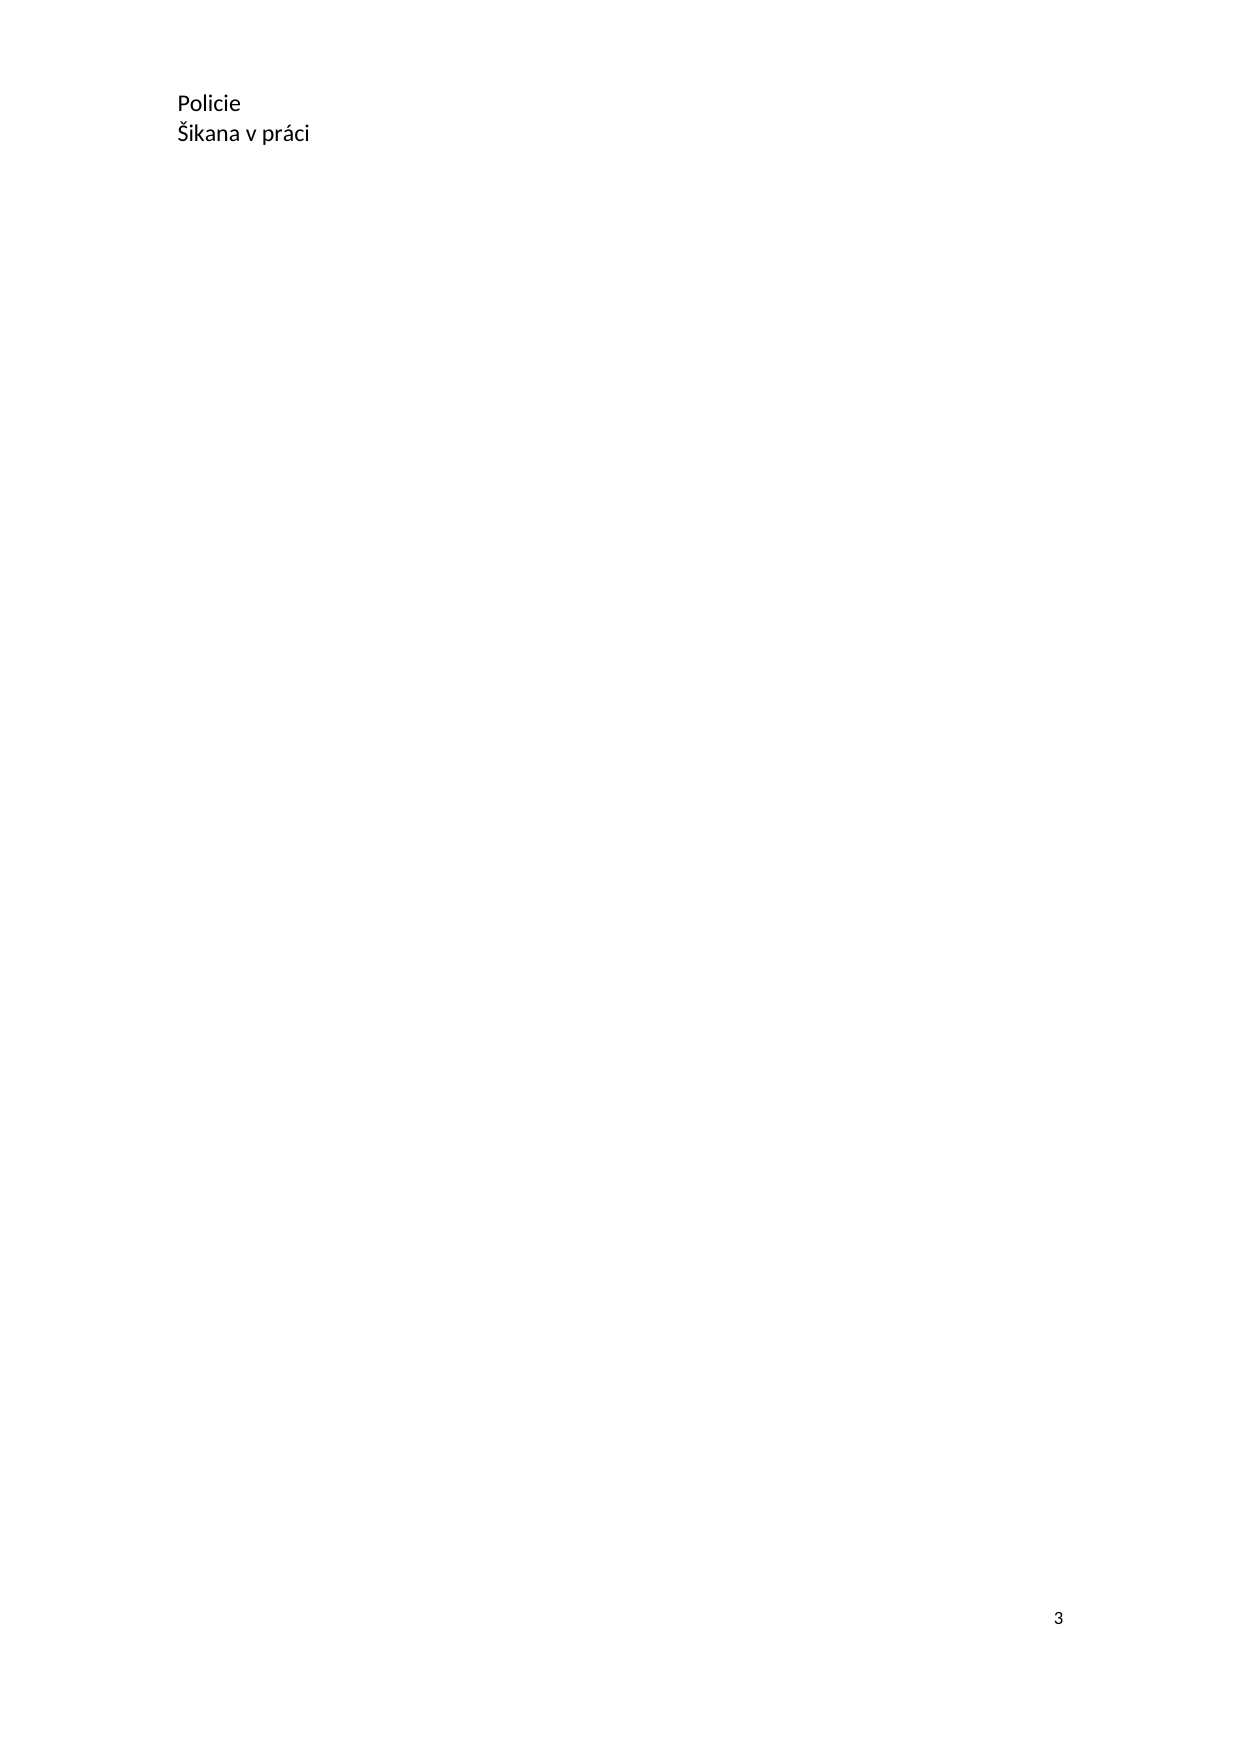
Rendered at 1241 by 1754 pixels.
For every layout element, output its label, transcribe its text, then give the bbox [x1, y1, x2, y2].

text Šikana v práci [177, 118, 1063, 147]
text Policie [177, 88, 1063, 118]
